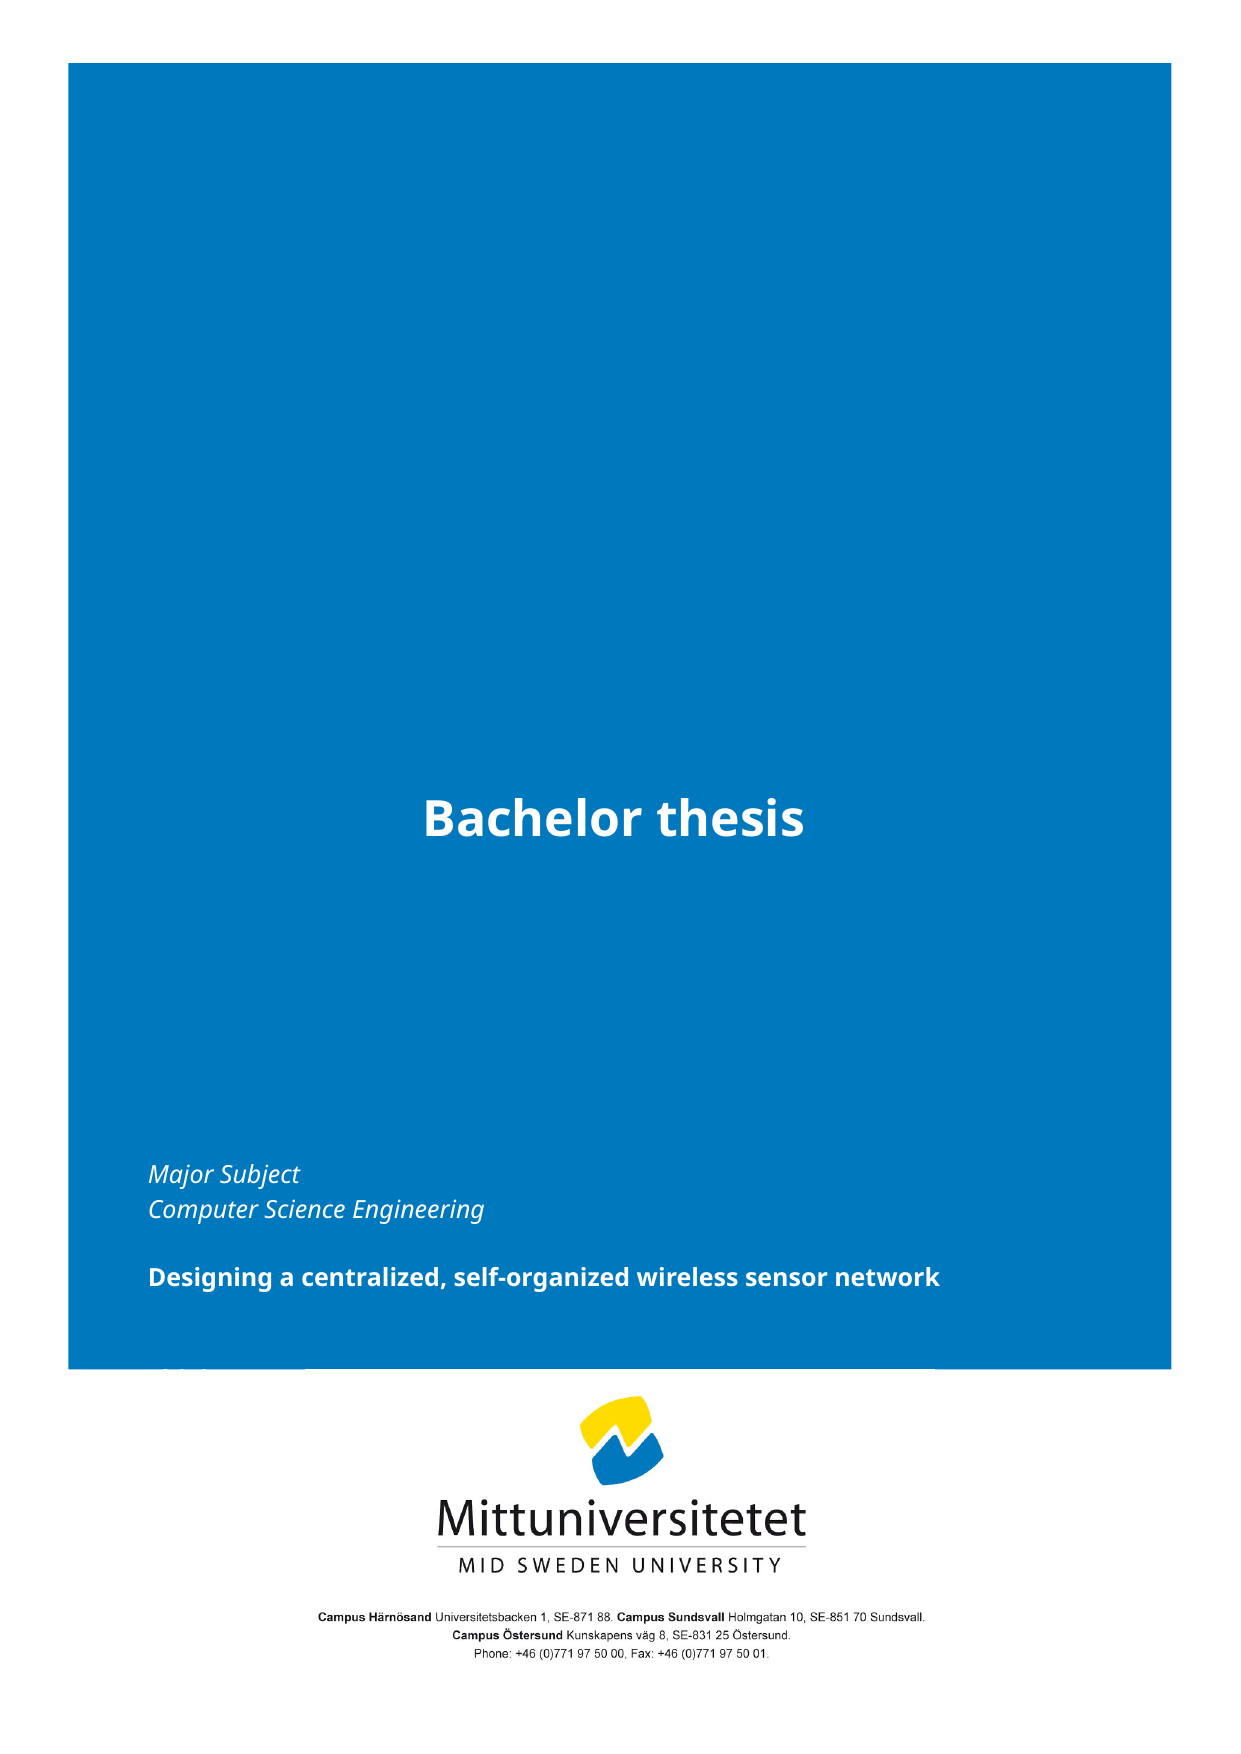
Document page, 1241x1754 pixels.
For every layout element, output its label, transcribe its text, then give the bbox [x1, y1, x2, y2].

text [935, 1370, 1093, 1396]
text Shixian Wen [148, 1370, 305, 1396]
